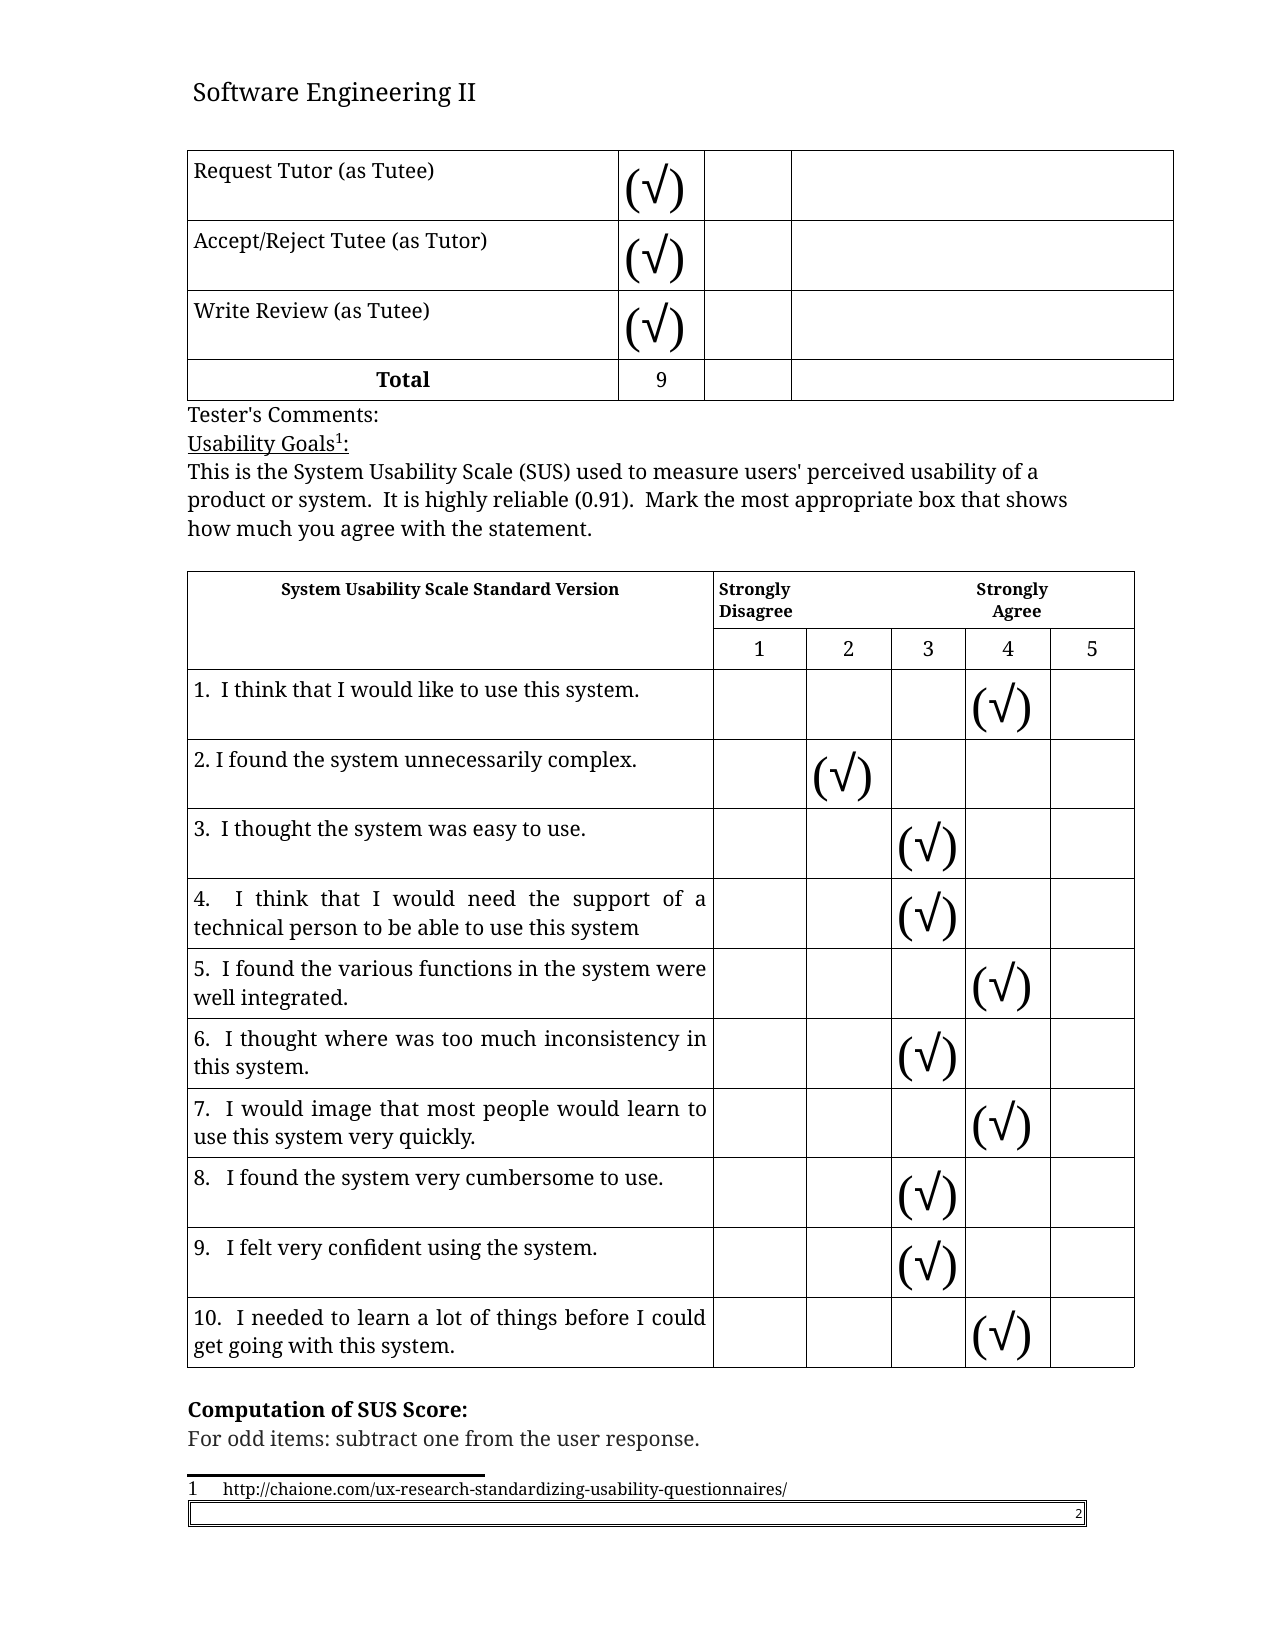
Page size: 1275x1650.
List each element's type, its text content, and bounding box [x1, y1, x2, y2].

table_cell [1051, 809, 1134, 878]
table_cell [807, 1298, 891, 1367]
table_cell (√) [892, 1158, 965, 1227]
table_cell 3 [892, 629, 965, 669]
table_cell (√) [892, 1019, 965, 1087]
table_cell [792, 291, 1173, 359]
table_cell [807, 809, 891, 878]
table_cell (√) [966, 1298, 1050, 1367]
table_cell [1051, 1158, 1134, 1227]
text Tester's Comments: [187, 401, 1087, 429]
table_cell [807, 1228, 891, 1297]
text This is the System Usability Scale (SUS) used to measure users' perceived usability of a product or system. It is highly reliable (0.91). Mark the most appropriate box that shows how much you agree with the statement. [187, 457, 1087, 542]
table_cell [792, 151, 1173, 220]
table_cell [714, 809, 806, 878]
table_cell [714, 879, 806, 948]
table_cell [1051, 1019, 1134, 1087]
text http://chaione.com/ux-research-standardizing-usability-questionnaires/ [187, 1476, 1087, 1500]
table_cell [807, 1019, 891, 1087]
table_cell Write Review (as Tutee) [188, 291, 618, 359]
table_cell (√) [892, 809, 965, 878]
table_cell 4. I think that I would need the support of a technical person to be able to use this system [188, 879, 713, 948]
table_cell [966, 809, 1050, 878]
table_cell [807, 949, 891, 1018]
table_cell [792, 221, 1173, 289]
table_cell 5. I found the various functions in the system were well integrated. [188, 949, 713, 1018]
table_cell (√) [966, 949, 1050, 1018]
table_cell 4 [966, 629, 1050, 669]
table_cell [1051, 740, 1134, 808]
table_cell Request Tutor (as Tutee) [188, 151, 618, 220]
table_cell (√) [966, 1089, 1050, 1157]
table_cell [966, 1158, 1050, 1227]
table_header Strongly Strongly Disagree Agree [714, 572, 1134, 628]
table_cell [966, 1228, 1050, 1297]
table_cell [807, 670, 891, 738]
table_cell [892, 1089, 965, 1157]
table_cell [966, 879, 1050, 948]
table_cell 8. I found the system very cumbersome to use. [188, 1158, 713, 1227]
table_cell [714, 670, 806, 738]
table_cell Total [188, 360, 618, 400]
table_cell [714, 1019, 806, 1087]
table_cell [705, 360, 791, 400]
table_cell [714, 1158, 806, 1227]
text Computation of SUS Score: [187, 1396, 1087, 1424]
table_cell (√) [619, 221, 704, 289]
table_cell (√) [619, 291, 704, 359]
table_cell [714, 1298, 806, 1367]
table_cell [1051, 949, 1134, 1018]
table_cell [705, 221, 791, 289]
table_cell (√) [892, 879, 965, 948]
table_cell (√) [619, 151, 704, 220]
table_cell [792, 360, 1173, 400]
table_cell (√) [807, 740, 891, 808]
table_cell [714, 740, 806, 808]
table_cell [1051, 1089, 1134, 1157]
table_cell 6. I thought where was too much inconsistency in this system. [188, 1019, 713, 1087]
text For odd items: subtract one from the user response. [187, 1424, 1087, 1452]
table_cell 2. I found the system unnecessarily complex. [188, 740, 713, 808]
table_cell [705, 151, 791, 220]
table_cell [714, 1228, 806, 1297]
text Usability Goals: [187, 429, 1087, 457]
table_cell [966, 740, 1050, 808]
table_cell (√) [966, 670, 1050, 738]
table_cell [1051, 879, 1134, 948]
table_cell [705, 291, 791, 359]
table_cell [714, 1089, 806, 1157]
table_cell 10. I needed to learn a lot of things before I could get going with this system. [188, 1298, 713, 1367]
table_cell [892, 1298, 965, 1367]
table_cell [807, 1089, 891, 1157]
table_cell [807, 1158, 891, 1227]
table_cell 1. I think that I would like to use this system. [188, 670, 713, 738]
table_cell 9 [619, 360, 704, 400]
table_cell (√) [892, 1228, 965, 1297]
table_cell 1 [714, 629, 806, 669]
table_cell 2 [807, 629, 891, 669]
table_cell 7. I would image that most people would learn to use this system very quickly. [188, 1089, 713, 1157]
table_cell 3. I thought the system was easy to use. [188, 809, 713, 878]
table_header System Usability Scale Standard Version [188, 572, 713, 669]
table_cell [892, 740, 965, 808]
table_cell [892, 949, 965, 1018]
table_cell 5 [1051, 629, 1134, 669]
table_cell [714, 949, 806, 1018]
table_cell [966, 1019, 1050, 1087]
table_cell 9. I felt very confident using the system. [188, 1228, 713, 1297]
table_cell [807, 879, 891, 948]
table_cell [892, 670, 965, 738]
table_cell Accept/Reject Tutee (as Tutor) [188, 221, 618, 289]
table_cell [1051, 670, 1134, 738]
table_cell [1051, 1228, 1134, 1297]
table_cell [1051, 1298, 1134, 1367]
